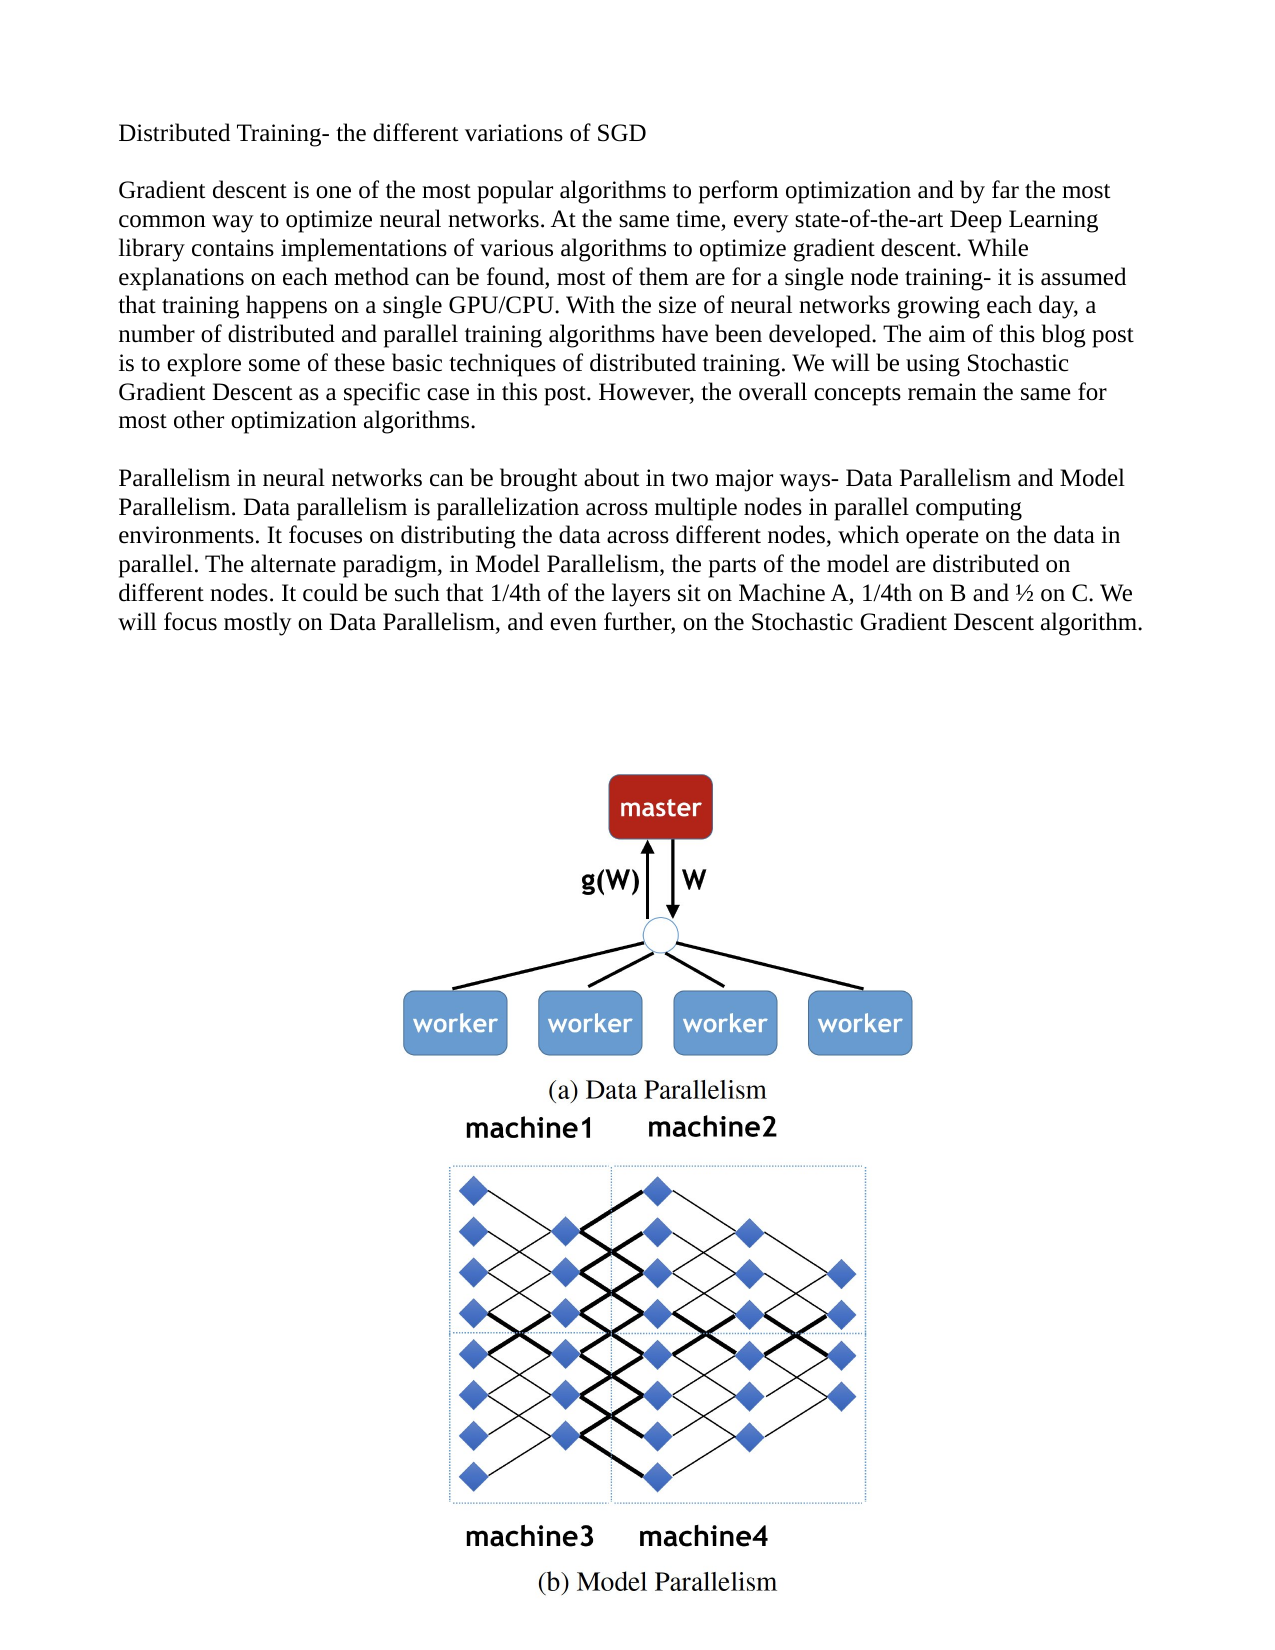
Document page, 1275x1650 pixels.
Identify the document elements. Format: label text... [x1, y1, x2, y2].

picture [367, 750, 953, 1624]
text Gradient descent is one of the most popular algorithms to perform optimization and by far the most common way to optimize neural networks. At the same time, every state-of-the-art Deep Learning library contains implementations of various algorithms to optimize gradient descent. While explanations on each method can be found, most of them are for a single node training- it is assumed that training happens on a single GPU/CPU. With the size of neural networks growing each day, a number of distributed and parallel training algorithms have been developed. The aim of this blog post is to explore some of these basic techniques of distributed training. We will be using Stochastic Gradient Descent as a specific case in this post. However, the overall concepts remain the same for most other optimization algorithms. [118, 176, 1157, 434]
text Distributed Training- the different variations of SGD [118, 118, 1157, 147]
text Parallelism in neural networks can be brought about in two major ways- Data Parallelism and Model Parallelism. Data parallelism is parallelization across multiple nodes in parallel computing environments. It focuses on distributing the data across different nodes, which operate on the data in parallel. The alternate paradigm, in Model Parallelism, the parts of the model are distributed on different nodes. It could be such that 1/4th of the layers sit on Machine A, 1/4th on B and ½ on C. We will focus mostly on Data Parallelism, and even further, on the Stochastic Gradient Descent algorithm. [118, 463, 1157, 636]
